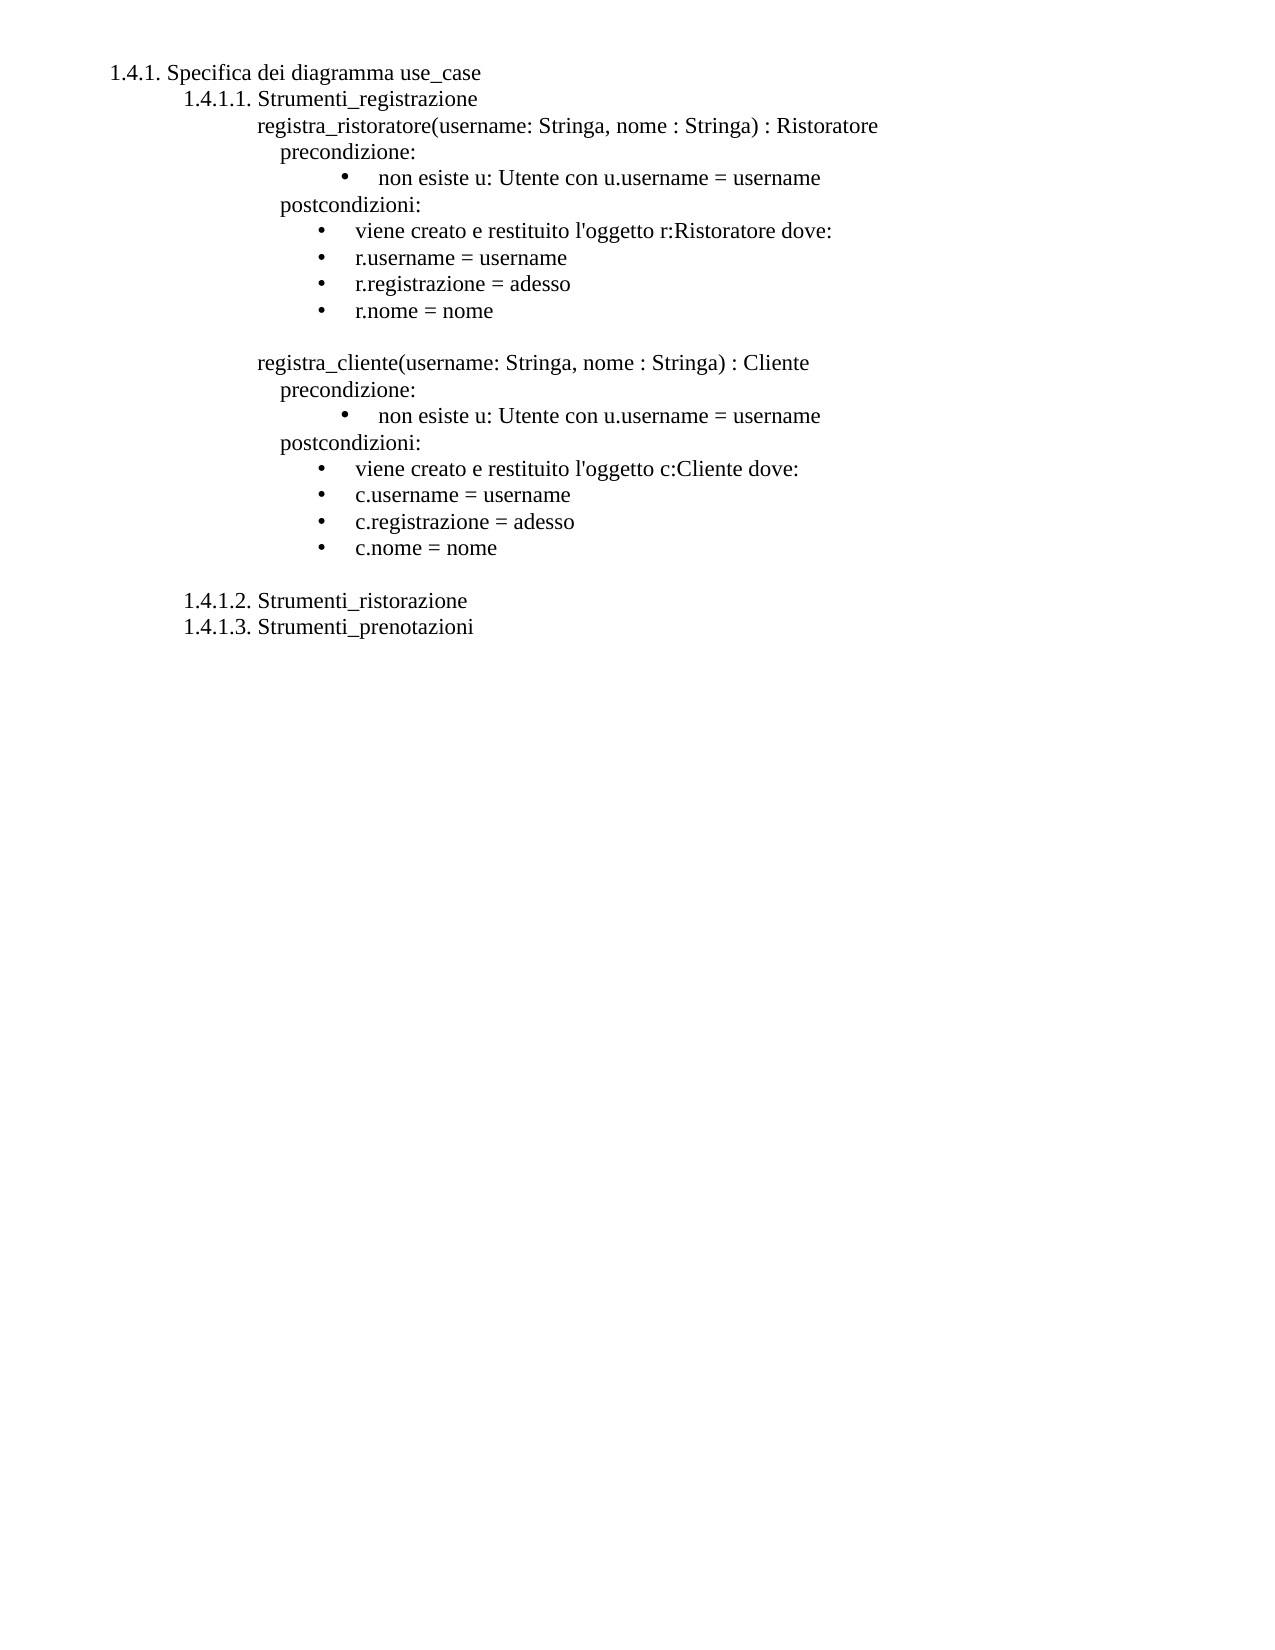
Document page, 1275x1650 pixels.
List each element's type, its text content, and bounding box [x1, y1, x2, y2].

list non esiste u: Utente con u.username = username [341, 402, 1239, 429]
text registra_cliente(username: Stringa, nome : Stringa) : Cliente [35, 349, 1239, 376]
list r.username = username [318, 244, 1239, 270]
list c.nome = nome [318, 534, 1239, 561]
text precondizione: [35, 138, 1239, 164]
list r.registrazione = adesso [318, 270, 1239, 297]
list viene creato e restituito l'oggetto r:Ristoratore dove: [318, 218, 1239, 244]
text registra_ristoratore(username: Stringa, nome : Stringa) : Ristoratore [35, 112, 1239, 138]
text postcondizioni: [35, 429, 1239, 455]
text 1.4.1.2. Strumenti_ristorazione [35, 587, 1239, 613]
text postcondizioni: [35, 191, 1239, 218]
list c.username = username [318, 482, 1239, 508]
text 1.4.1.3. Strumenti_prenotazioni [35, 613, 1239, 640]
list non esiste u: Utente con u.username = username [341, 164, 1239, 191]
list r.nome = nome [318, 297, 1239, 323]
list c.registrazione = adesso [318, 508, 1239, 534]
text 1.4.1.1. Strumenti_registrazione [35, 85, 1239, 112]
text precondizione: [35, 376, 1239, 402]
text 1.4.1. Specifica dei diagramma use_case [35, 59, 1239, 85]
list viene creato e restituito l'oggetto c:Cliente dove: [318, 455, 1239, 482]
